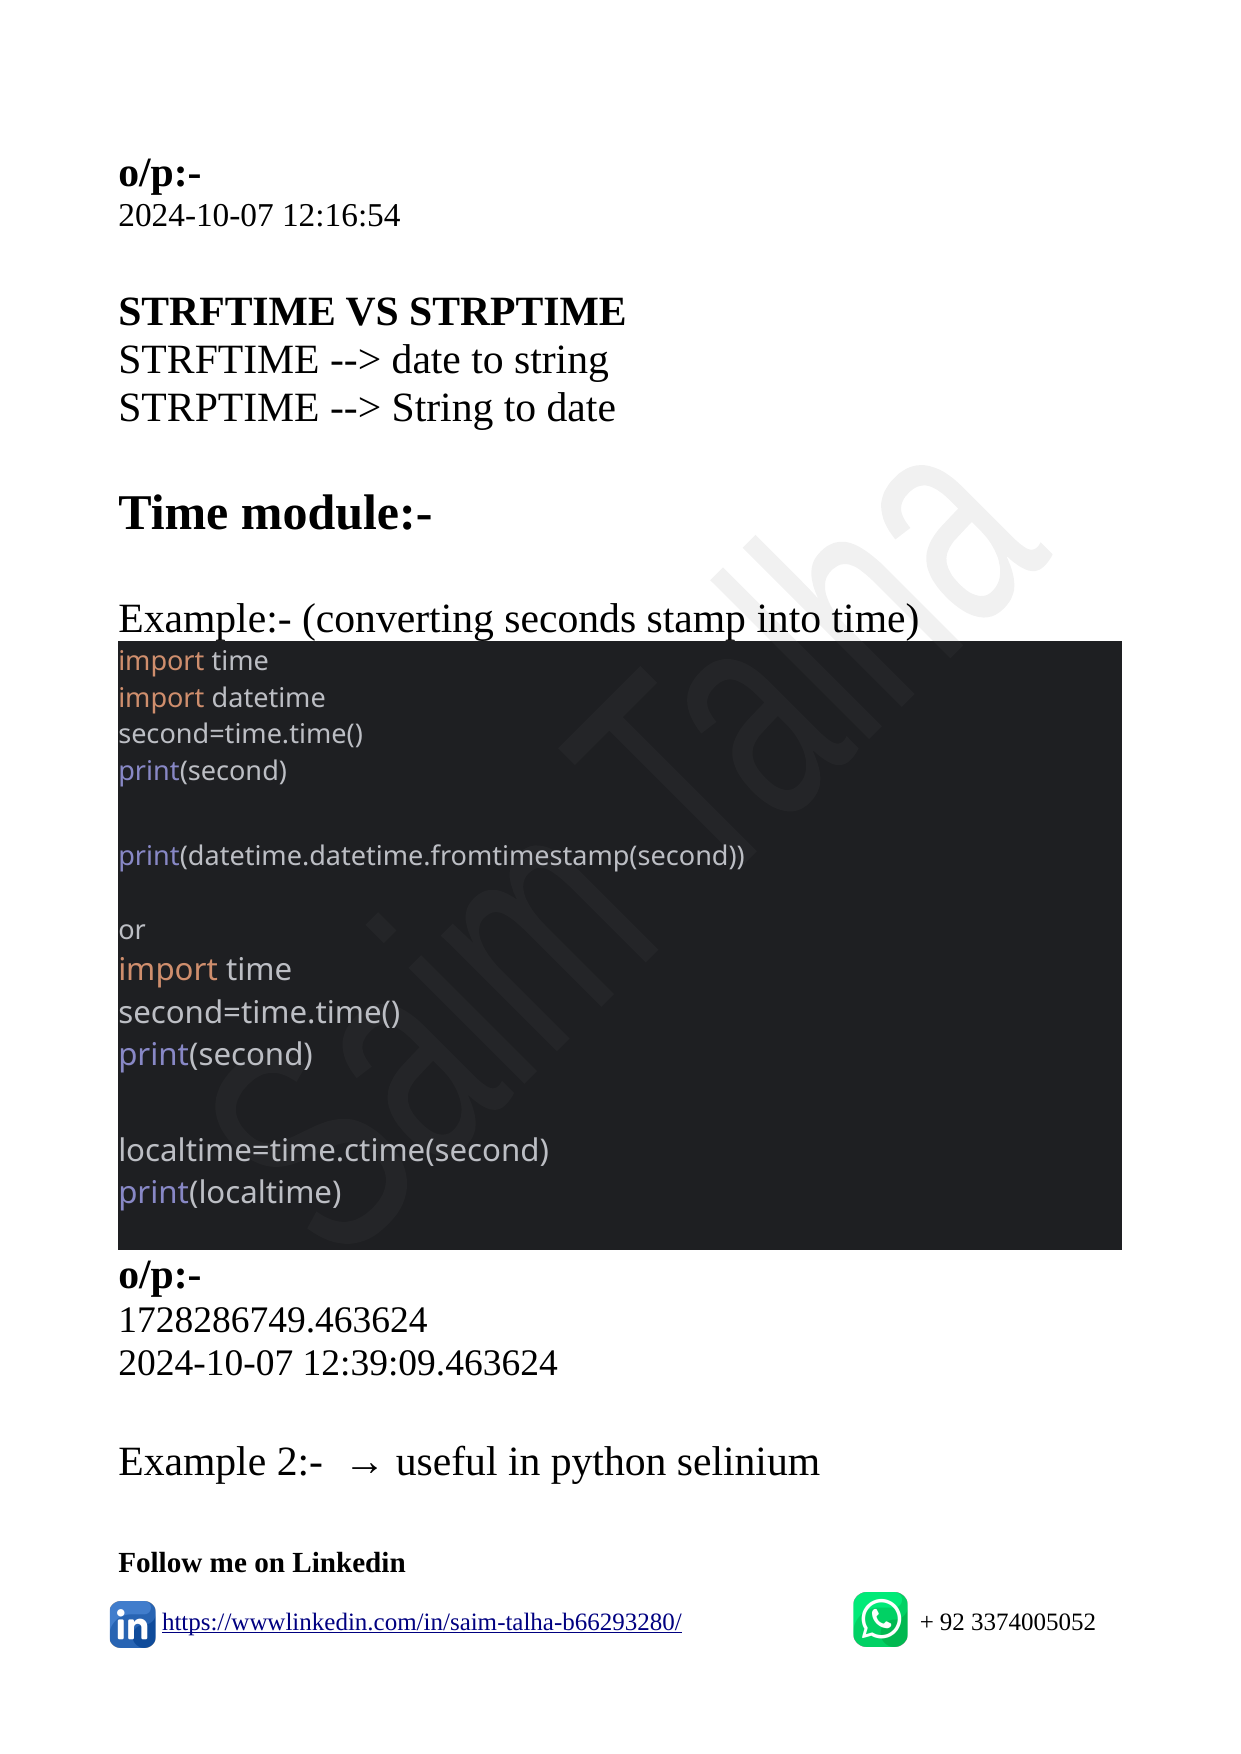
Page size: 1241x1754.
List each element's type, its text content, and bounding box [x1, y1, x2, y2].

picture [853, 1592, 908, 1647]
text [620, 910, 1122, 947]
text STRFTIME VS STRPTIME STRFTIME --> date to string STRPTIME --> String to date [118, 287, 1122, 430]
text [480, 913, 540, 947]
text o/p:- [118, 1250, 1122, 1298]
text Example 2:- → useful in python selinium [118, 1437, 1122, 1484]
text Example:- (converting seconds stamp into time) [827, 593, 913, 641]
text or [118, 910, 471, 947]
text import time second=time.time() print(second) localtime=time.ctime(second) print(localtime) [118, 947, 1122, 1213]
text 2024-10-07 12:16:54 [118, 196, 1122, 234]
picture [109, 1601, 156, 1648]
text Example:- (converting seconds stamp into time) [750, 593, 834, 641]
text Example:- (converting seconds stamp into time) [118, 593, 770, 641]
text Time module:- [118, 483, 957, 541]
text 2024-10-07 12:39:09.463624 [118, 1341, 1122, 1384]
text o/p:- [118, 148, 1122, 196]
text [960, 483, 1122, 541]
text 1728286749.463624 [118, 1298, 1122, 1341]
text [955, 523, 988, 541]
text import time import datetime second=time.time() print(second) print(datetime.datetime.fromtimestamp(second)) [118, 641, 1122, 873]
text [534, 910, 629, 947]
text Example:- (converting seconds stamp into time) [912, 593, 1122, 641]
